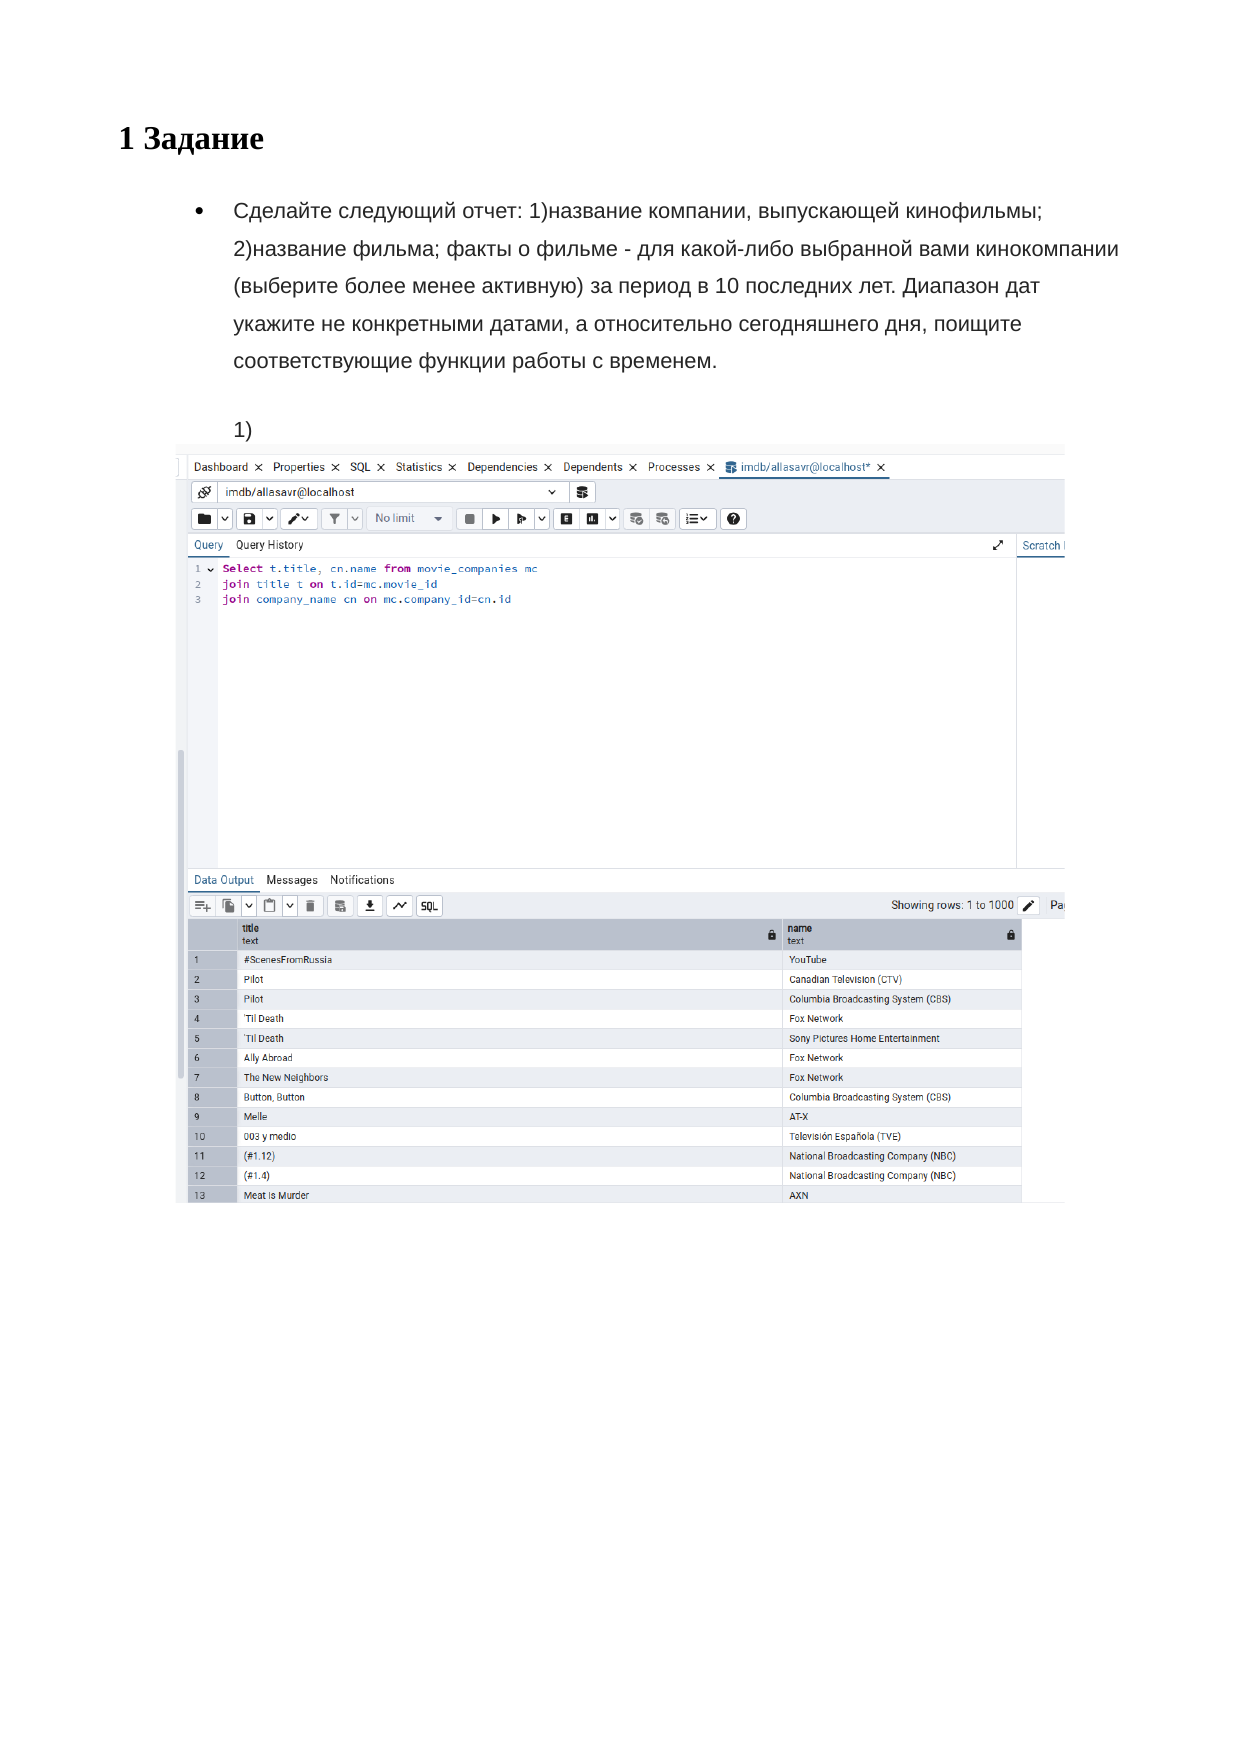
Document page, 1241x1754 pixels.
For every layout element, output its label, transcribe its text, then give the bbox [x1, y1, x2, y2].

list Сделайте следующий отчет: 1)название компании, выпускающей кинофильмы; 2)название фильма; факты о фильме - для какой-либо выбранной вами кинокомпании (выберите более менее активную) за период в 10 последних лет. Диапазон дат укажите не конкретными датами, а относительно сегодняшнего дня, поищите соответствующие функции работы с временем. [196, 186, 1122, 373]
list 1) [233, 405, 1122, 442]
text 1 Задание [118, 118, 1122, 156]
picture [175, 444, 1065, 1203]
